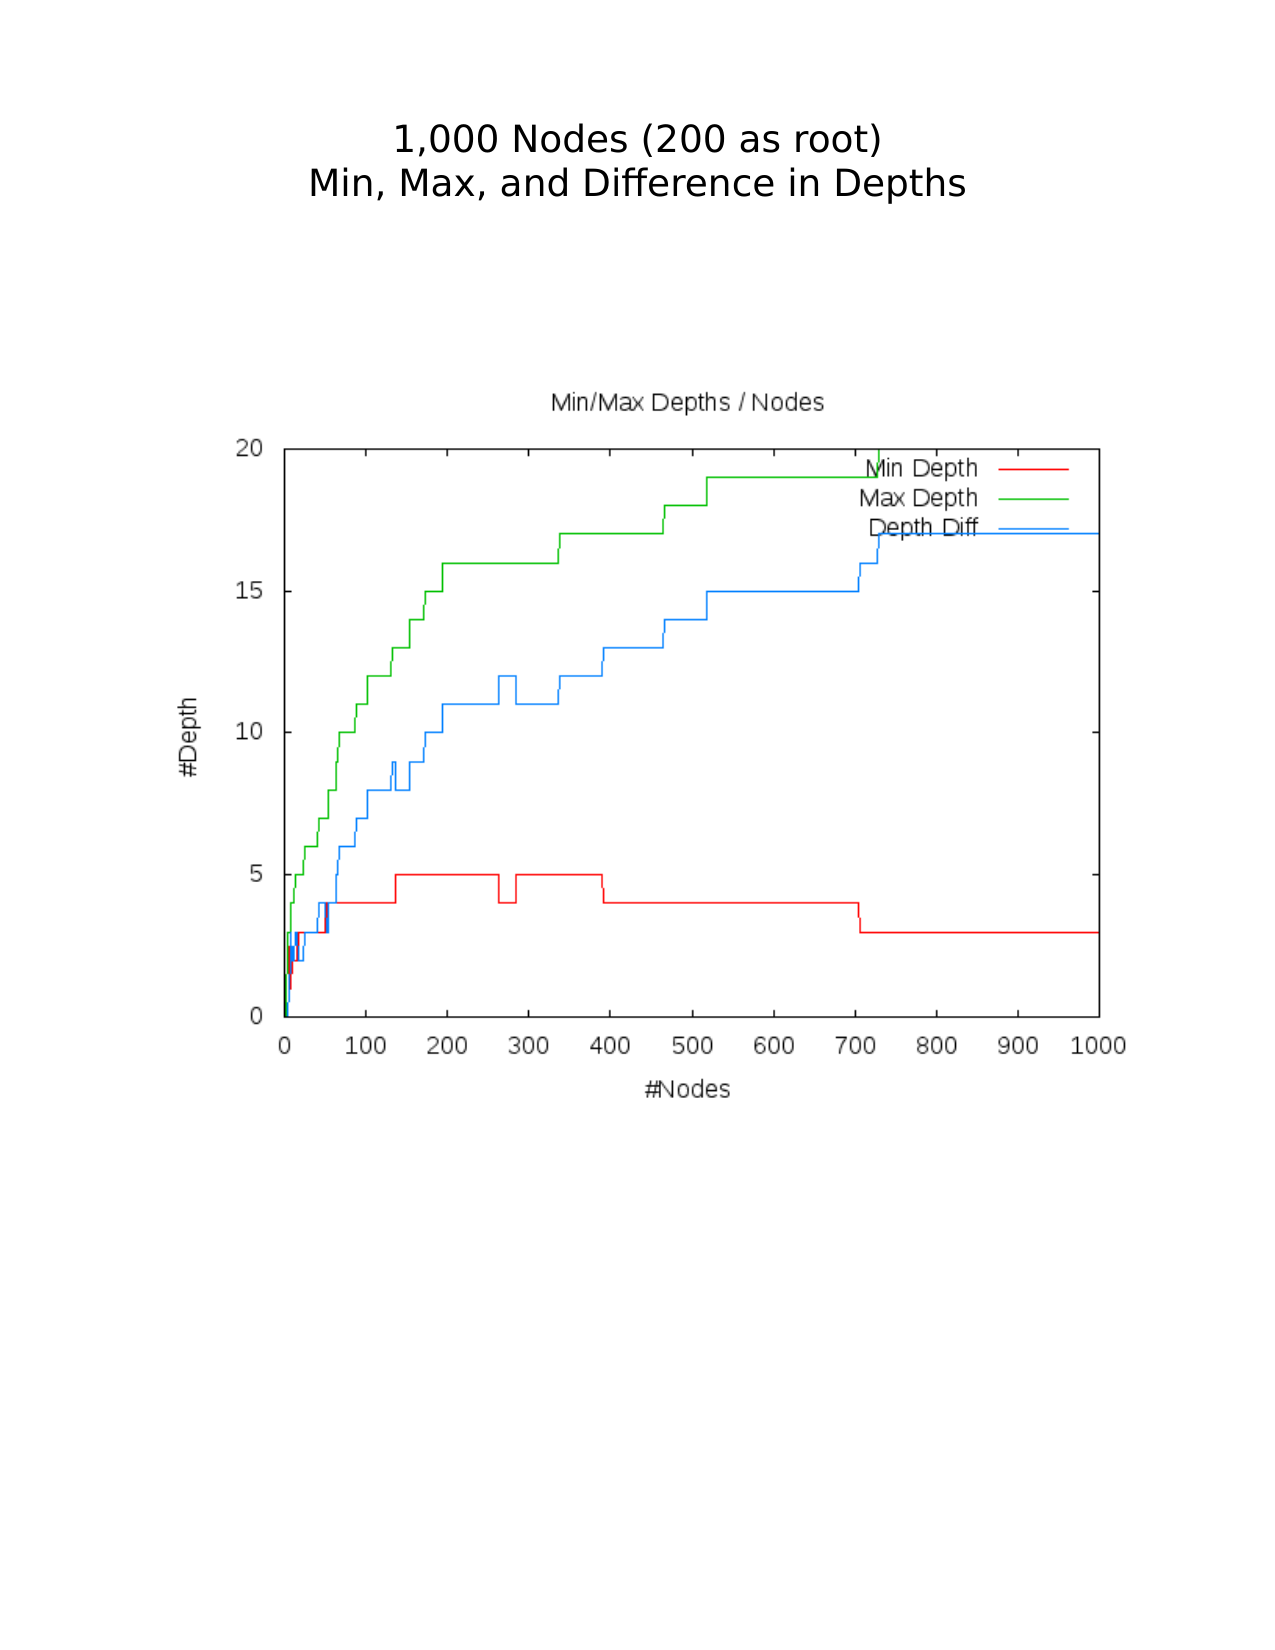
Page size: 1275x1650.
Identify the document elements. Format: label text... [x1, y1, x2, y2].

text 1,000 Nodes (200 as root) [118, 118, 1157, 162]
text Min, Max, and Difference in Depths [118, 162, 1157, 205]
picture [137, 361, 1138, 1112]
